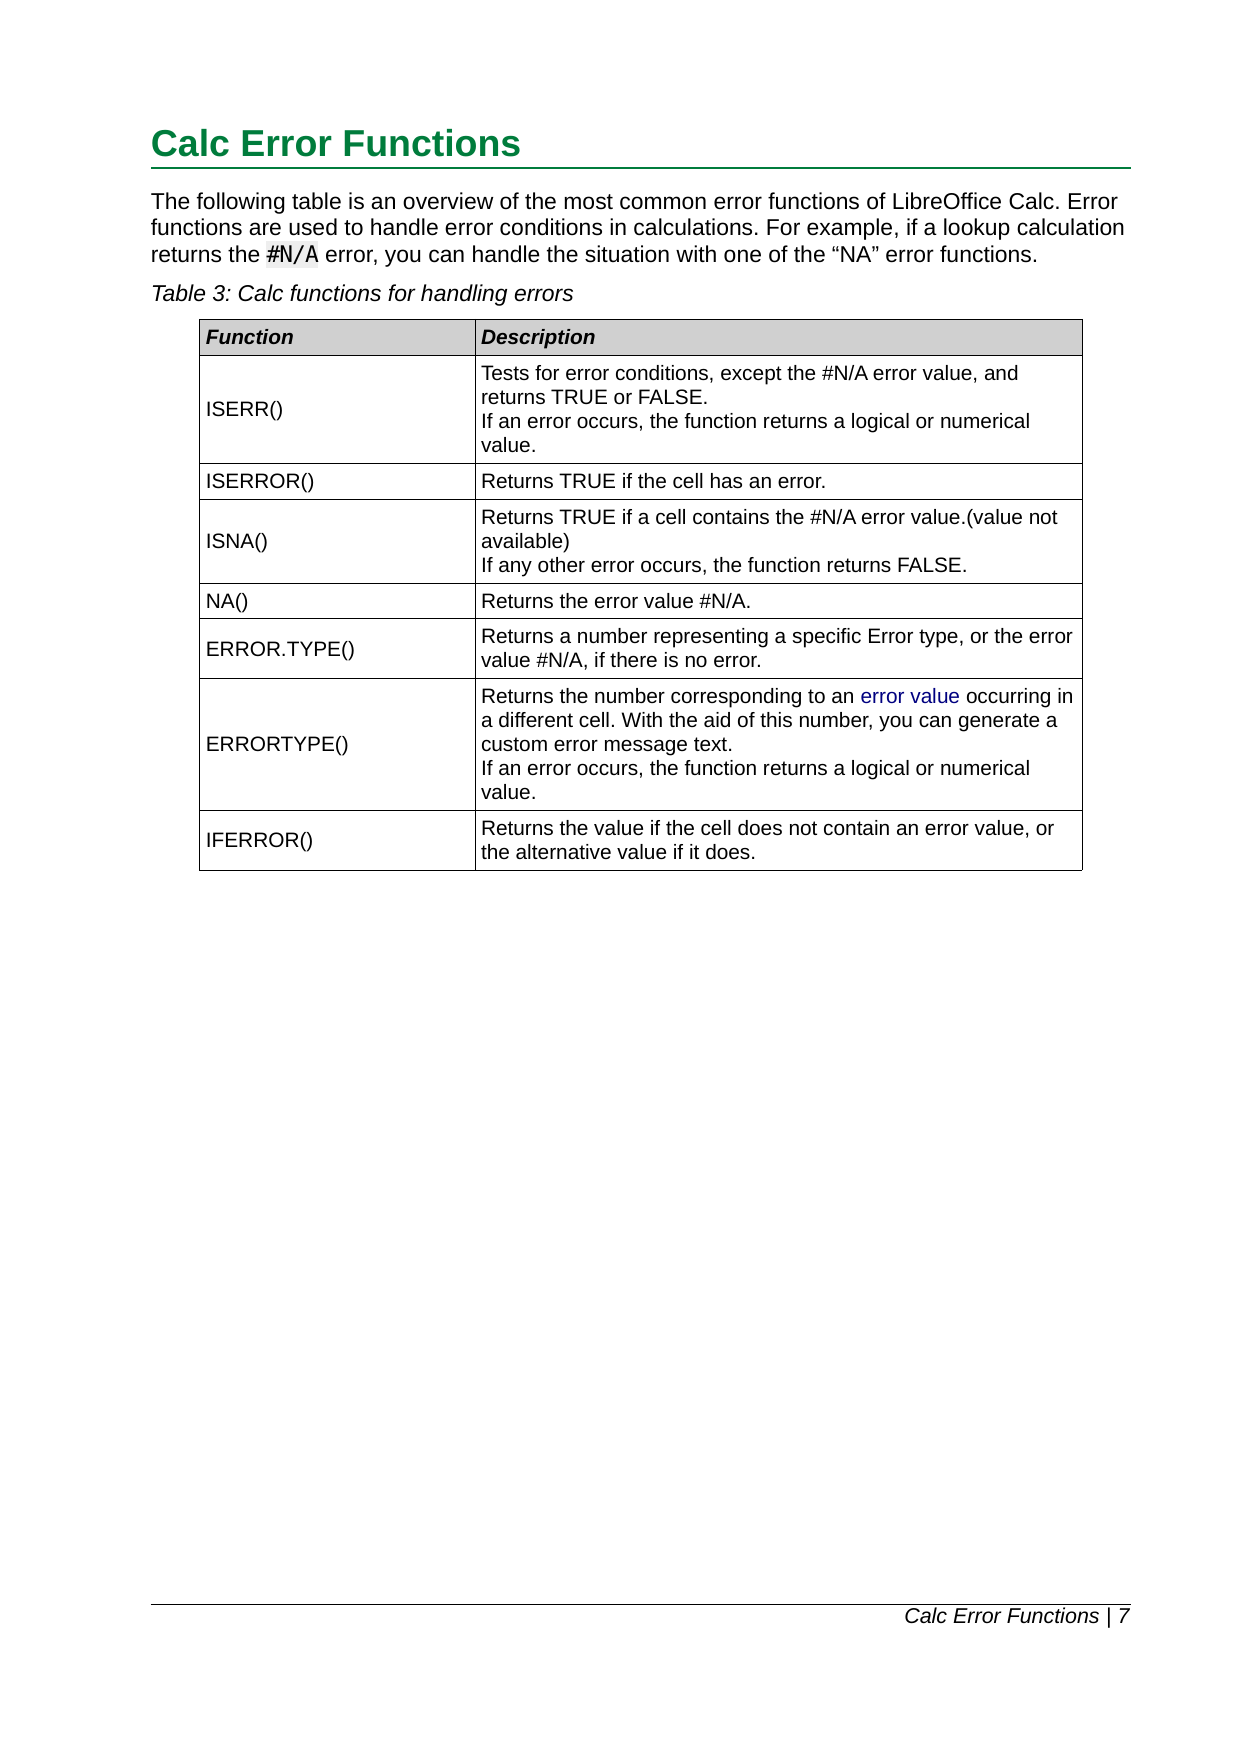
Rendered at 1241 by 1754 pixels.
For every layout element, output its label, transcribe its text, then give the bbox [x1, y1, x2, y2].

table_cell Returns a number representing a specific Error type, or the error value #N/A, if there is no error. [476, 619, 1082, 678]
table_cell Returns the error value #N/A. [476, 584, 1082, 618]
table_cell Returns the number corresponding to an error value occurring in a different cell. With the aid of this number, you can generate a custom error message text. If an error occurs, the function returns a logical or numerical value. [476, 679, 1082, 810]
subtitle Calc Error Functions [151, 121, 1131, 167]
text The following table is an overview of the most common error functions of LibreOffice Calc. Error functions are used to handle error conditions in calculations. For example, if a lookup calculation returns the #N/A error, you can handle the situation with one of the “NA” error functions. [151, 188, 1131, 268]
table_cell Returns TRUE if a cell contains the #N/A error value.(value not available) If any other error occurs, the function returns FALSE. [476, 500, 1082, 582]
table_cell ERRORTYPE() [200, 679, 475, 810]
table_header Function [200, 320, 475, 355]
table_cell Returns the value if the cell does not contain an error value, or the alternative value if it does. [476, 811, 1082, 870]
table_cell Tests for error conditions, except the #N/A error value, and returns TRUE or FALSE. If an error occurs, the function returns a logical or numerical value. [476, 356, 1082, 463]
table_header Description [476, 320, 1082, 355]
text Table 3: Calc functions for handling errors [151, 280, 1131, 306]
table_cell Returns TRUE if the cell has an error. [476, 464, 1082, 498]
table_cell ISERR() [200, 356, 475, 463]
table_cell ERROR.TYPE() [200, 619, 475, 678]
table_cell IFERROR() [200, 811, 475, 870]
table_cell ISNA() [200, 500, 475, 582]
table_cell ISERROR() [200, 464, 475, 498]
table_cell NA() [200, 584, 475, 618]
